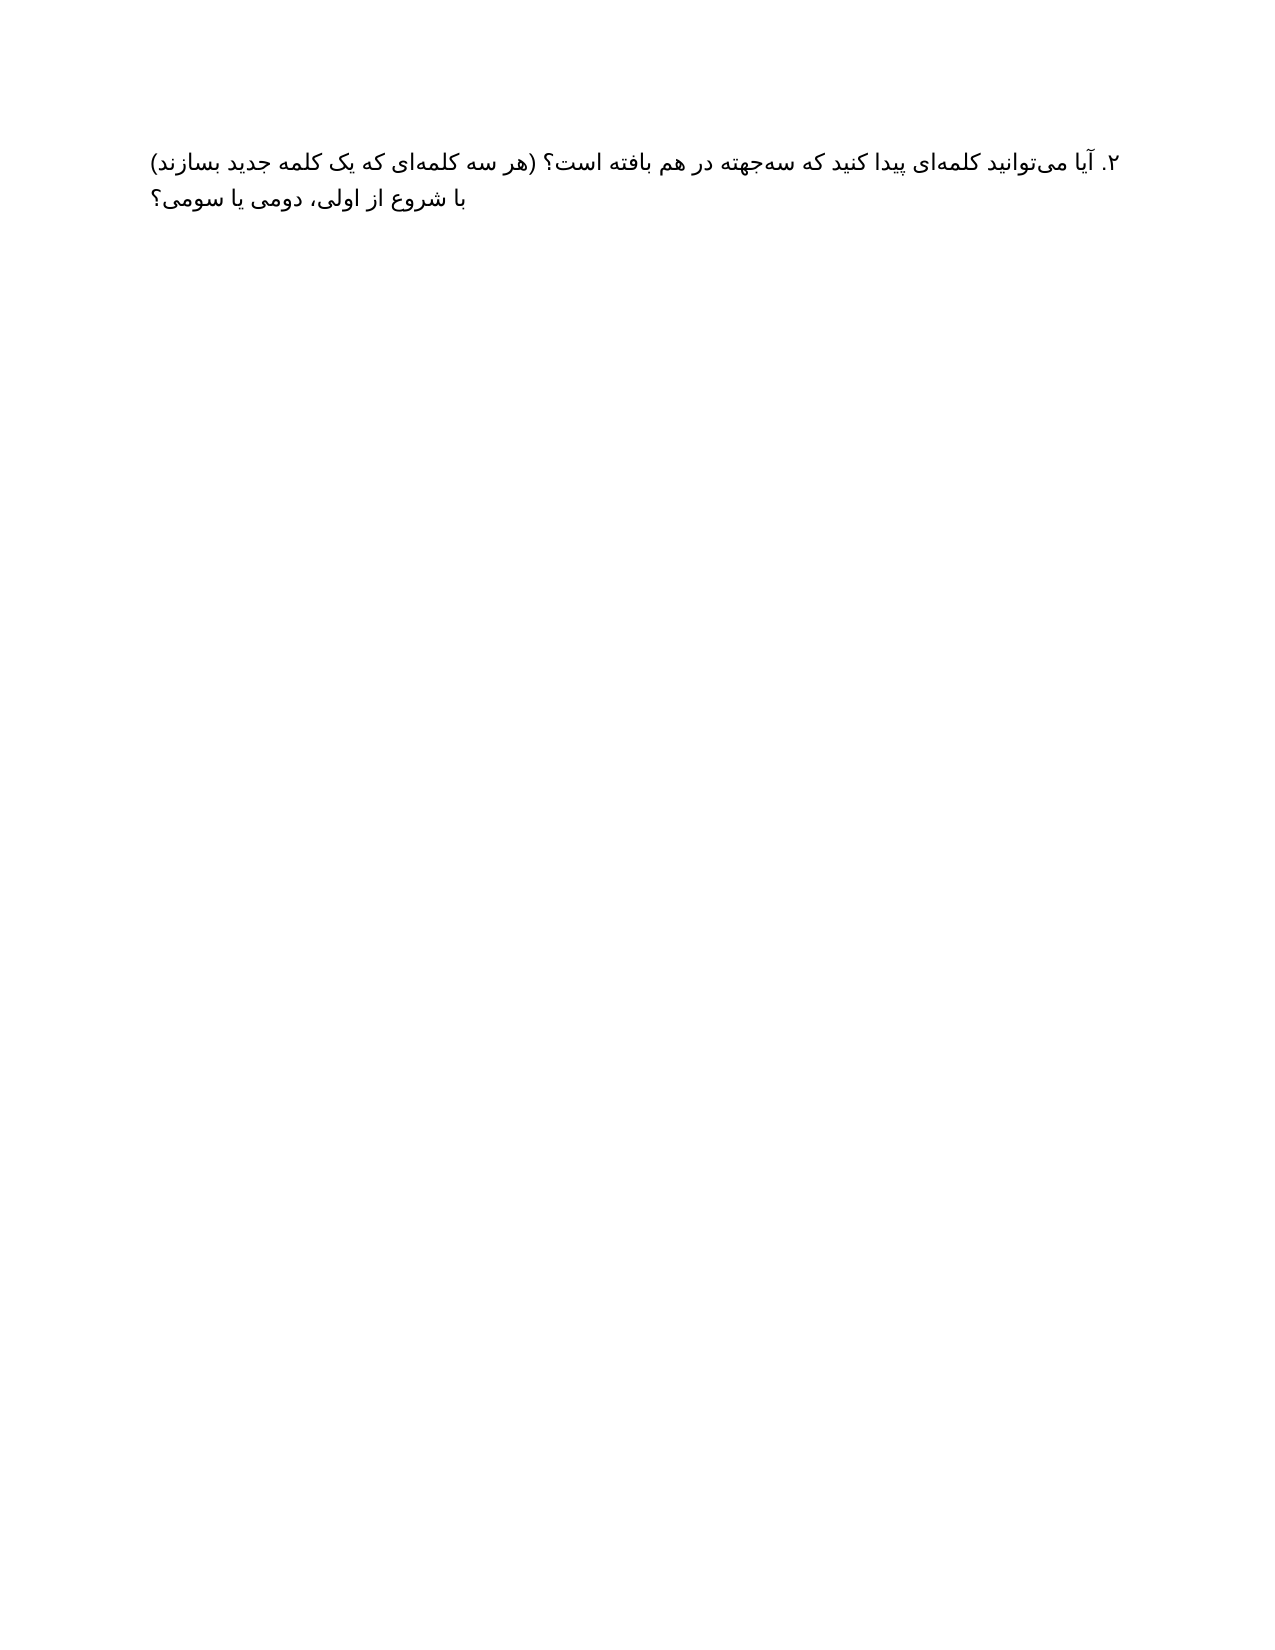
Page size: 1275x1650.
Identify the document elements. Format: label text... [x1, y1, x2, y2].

text ۲. آیا می‌توانید کلمه‌ای پیدا کنید که سه‌جهته در هم بافته است؟ (هر سه کلمه‌ای که یک کلمه جدید بسازند) با شروع از اولی، دومی یا سومی؟ [150, 150, 1125, 211]
